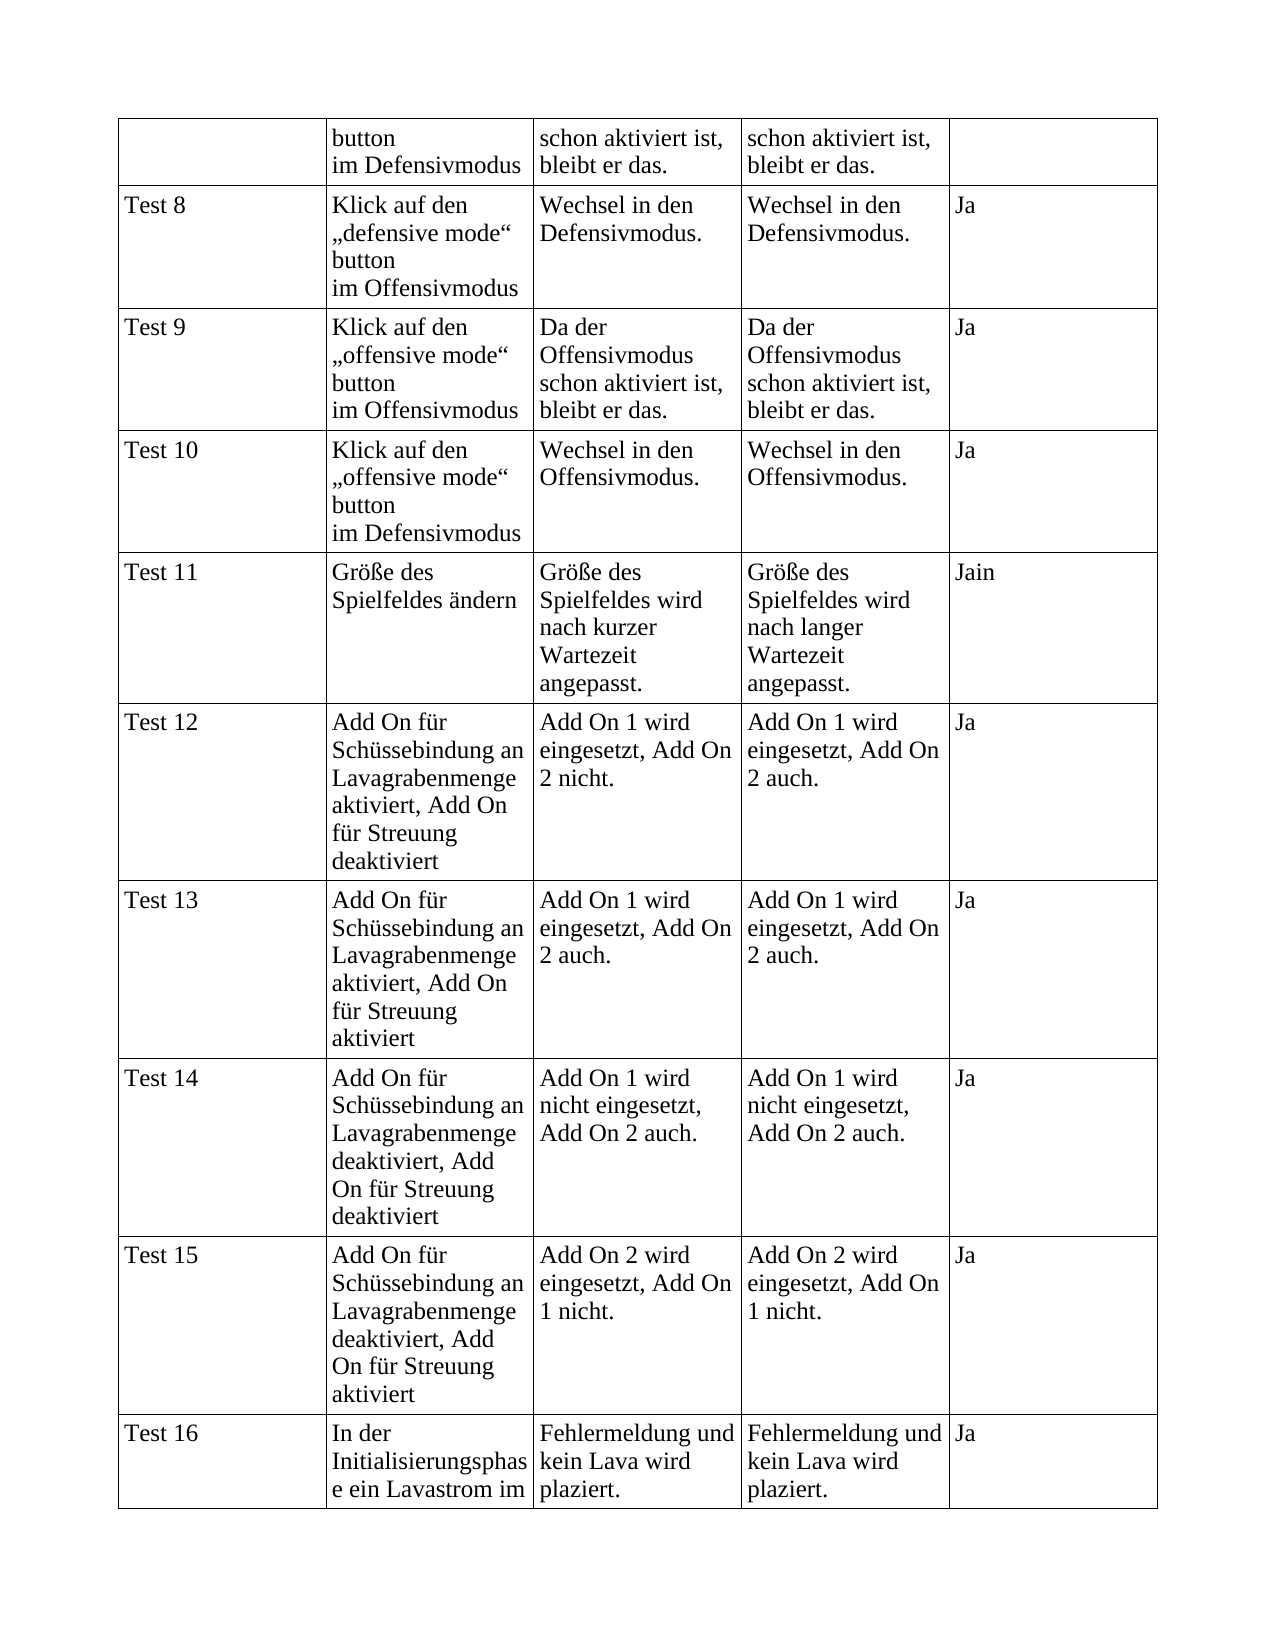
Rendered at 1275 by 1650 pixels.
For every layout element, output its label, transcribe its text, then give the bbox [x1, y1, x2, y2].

table_cell schon aktiviert ist, bleibt er das. [534, 119, 741, 185]
table_cell Größe des Spielfeldes wird nach langer Wartezeit angepasst. [742, 553, 949, 702]
table_cell button im Defensivmodus [327, 119, 533, 185]
table_cell Fehlermeldung und kein Lava wird plaziert. [742, 1415, 949, 1508]
table_cell Klick auf den „offensive mode“ button im Defensivmodus [327, 431, 533, 552]
table_cell Test 10 [119, 431, 326, 552]
table_cell Add On 1 wird nicht eingesetzt, Add On 2 auch. [534, 1059, 741, 1236]
table_cell Ja [950, 704, 1157, 880]
table_cell Ja [950, 1059, 1157, 1236]
table_cell Test 11 [119, 553, 326, 702]
table_cell Ja [950, 1237, 1157, 1414]
table_cell Test 13 [119, 881, 326, 1058]
table_cell Jain [950, 553, 1157, 702]
table_cell Test 9 [119, 309, 326, 430]
table_cell Add On 1 wird eingesetzt, Add On 2 auch. [742, 704, 949, 880]
table_cell schon aktiviert ist, bleibt er das. [742, 119, 949, 185]
table_cell Wechsel in den Offensivmodus. [534, 431, 741, 552]
table_cell Test 12 [119, 704, 326, 880]
table_cell [950, 119, 1157, 185]
table_cell Da der Offensivmodus schon aktiviert ist, bleibt er das. [534, 309, 741, 430]
table_cell Da der Offensivmodus schon aktiviert ist, bleibt er das. [742, 309, 949, 430]
table_cell Add On für Schüssebindung an Lavagrabenmenge deaktiviert, Add On für Streuung deaktiviert [327, 1059, 533, 1236]
table_cell Größe des Spielfeldes ändern [327, 553, 533, 702]
table_cell Wechsel in den Defensivmodus. [534, 186, 741, 307]
table_cell In der Initialisierungsphase ein Lavastrom im [327, 1415, 533, 1508]
table_cell Ja [950, 309, 1157, 430]
table_cell Add On für Schüssebindung an Lavagrabenmenge aktiviert, Add On für Streuung deaktiviert [327, 704, 533, 880]
table_cell Add On für Schüssebindung an Lavagrabenmenge aktiviert, Add On für Streuung aktiviert [327, 881, 533, 1058]
table_cell Test 15 [119, 1237, 326, 1414]
table_cell Ja [950, 881, 1157, 1058]
table_cell Add On 1 wird eingesetzt, Add On 2 auch. [742, 881, 949, 1058]
table_cell Wechsel in den Offensivmodus. [742, 431, 949, 552]
table_cell Größe des Spielfeldes wird nach kurzer Wartezeit angepasst. [534, 553, 741, 702]
table_cell Add On 2 wird eingesetzt, Add On 1 nicht. [534, 1237, 741, 1414]
table_cell [119, 119, 326, 185]
table_cell Fehlermeldung und kein Lava wird plaziert. [534, 1415, 741, 1508]
table_cell Ja [950, 1415, 1157, 1508]
table_cell Add On 1 wird eingesetzt, Add On 2 nicht. [534, 704, 741, 880]
table_cell Add On 1 wird nicht eingesetzt, Add On 2 auch. [742, 1059, 949, 1236]
table_cell Add On 1 wird eingesetzt, Add On 2 auch. [534, 881, 741, 1058]
table_cell Klick auf den „offensive mode“ button im Offensivmodus [327, 309, 533, 430]
table_cell Klick auf den „defensive mode“ button im Offensivmodus [327, 186, 533, 307]
table_cell Add On für Schüssebindung an Lavagrabenmenge deaktiviert, Add On für Streuung aktiviert [327, 1237, 533, 1414]
table_cell Test 14 [119, 1059, 326, 1236]
table_cell Ja [950, 431, 1157, 552]
table_cell Test 16 [119, 1415, 326, 1508]
table_cell Wechsel in den Defensivmodus. [742, 186, 949, 307]
table_cell Add On 2 wird eingesetzt, Add On 1 nicht. [742, 1237, 949, 1414]
table_cell Ja [950, 186, 1157, 307]
table_cell Test 8 [119, 186, 326, 307]
